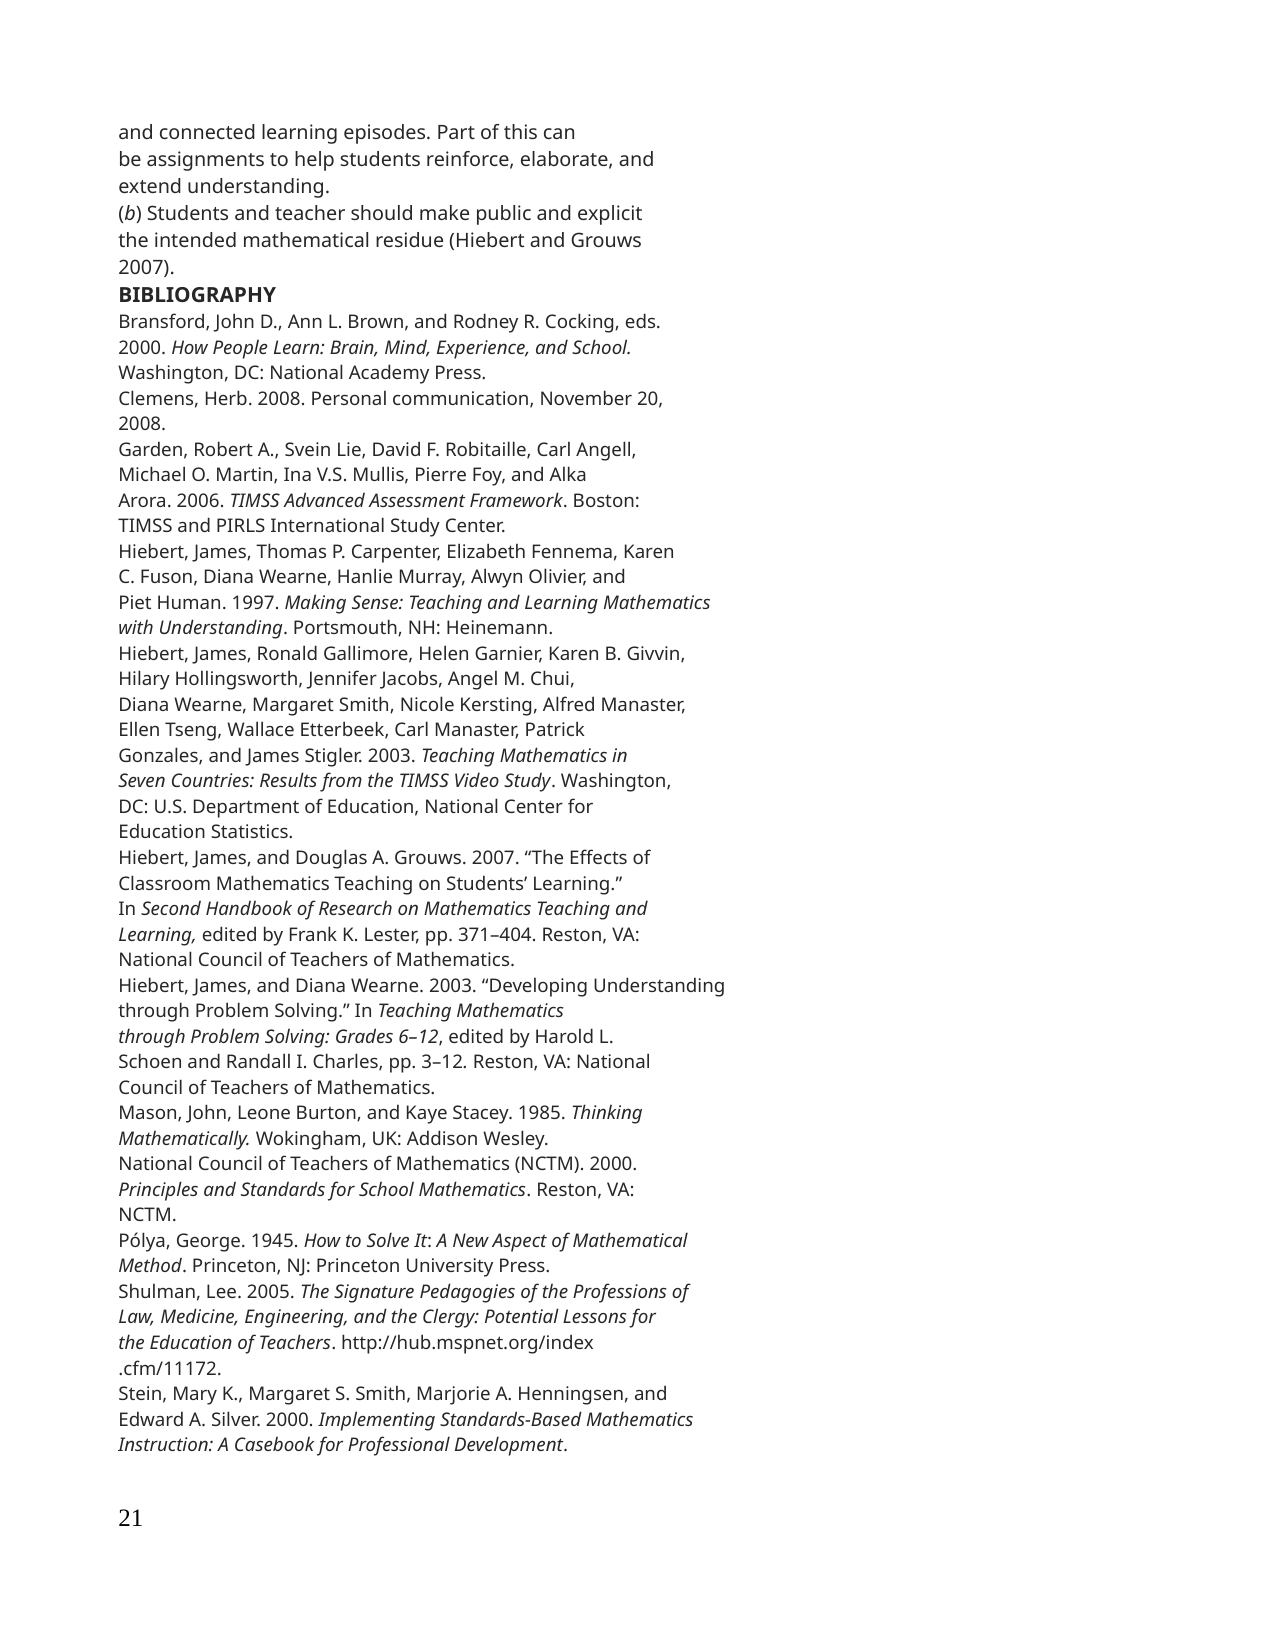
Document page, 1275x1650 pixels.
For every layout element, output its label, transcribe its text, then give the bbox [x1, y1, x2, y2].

text Method. Princeton, NJ: Princeton University Press. [118, 1253, 1157, 1278]
text C. Fuson, Diana Wearne, Hanlie Murray, Alwyn Olivier, and [118, 564, 1157, 589]
text with Understanding. Portsmouth, NH: Heinemann. [118, 615, 1157, 640]
text be assignments to help students reinforce, elaborate, and [118, 145, 1157, 172]
text Bransford, John D., Ann L. Brown, and Rodney R. Cocking, eds. [118, 308, 1157, 334]
text Arora. 2006. TIMSS Advanced Assessment Framework. Boston: [118, 487, 1157, 513]
text Diana Wearne, Margaret Smith, Nicole Kersting, Alfred Manaster, [118, 691, 1157, 717]
text and connected learning episodes. Part of this can [118, 118, 1157, 145]
text .cfm/11172. [118, 1355, 1157, 1380]
text the Education of Teachers. http://hub.mspnet.org/index [118, 1329, 1157, 1355]
text DC: U.S. Department of Education, National Center for [118, 793, 1157, 819]
text Pólya, George. 1945. How to Solve It: A New Aspect of Mathematical [118, 1227, 1157, 1253]
text Mathematically. Wokingham, UK: Addison Wesley. [118, 1125, 1157, 1151]
text BIBLIOGRAPHY [118, 280, 1157, 308]
text In Second Handbook of Research on Mathematics Teaching and [118, 895, 1157, 921]
text Hiebert, James, and Douglas A. Grouws. 2007. “The Effects of [118, 844, 1157, 870]
text Education Statistics. [118, 819, 1157, 844]
text National Council of Teachers of Mathematics. [118, 946, 1157, 972]
text Ellen Tseng, Wallace Etterbeek, Carl Manaster, Patrick [118, 717, 1157, 742]
text Hiebert, James, Thomas P. Carpenter, Elizabeth Fennema, Karen [118, 538, 1157, 564]
text Edward A. Silver. 2000. Implementing Standards-Based Mathematics [118, 1406, 1157, 1431]
text NCTM. [118, 1202, 1157, 1227]
text Gonzales, and James Stigler. 2003. Teaching Mathematics in [118, 742, 1157, 768]
text Hiebert, James, and Diana Wearne. 2003. “Developing Understanding [118, 972, 1157, 997]
text extend understanding. [118, 172, 1157, 199]
text Stein, Mary K., Margaret S. Smith, Marjorie A. Henningsen, and [118, 1380, 1157, 1406]
text Schoen and Randall I. Charles, pp. 3–12. Reston, VA: National [118, 1048, 1157, 1074]
text Mason, John, Leone Burton, and Kaye Stacey. 1985. Thinking [118, 1099, 1157, 1125]
text (b) Students and teacher should make public and explicit [118, 199, 1157, 226]
text National Council of Teachers of Mathematics (NCTM). 2000. [118, 1151, 1157, 1176]
text Garden, Robert A., Svein Lie, David F. Robitaille, Carl Angell, [118, 436, 1157, 462]
text Clemens, Herb. 2008. Personal communication, November 20, [118, 385, 1157, 411]
text Classroom Mathematics Teaching on Students’ Learning.” [118, 870, 1157, 895]
text the intended mathematical residue (Hiebert and Grouws [118, 226, 1157, 253]
text Shulman, Lee. 2005. The Signature Pedagogies of the Professions of [118, 1278, 1157, 1304]
text Hiebert, James, Ronald Gallimore, Helen Garnier, Karen B. Givvin, [118, 640, 1157, 666]
text Principles and Standards for School Mathematics. Reston, VA: [118, 1176, 1157, 1202]
text Piet Human. 1997. Making Sense: Teaching and Learning Mathematics [118, 589, 1157, 615]
text 2007). [118, 253, 1157, 280]
text Learning, edited by Frank K. Lester, pp. 371–404. Reston, VA: [118, 921, 1157, 946]
text 2008. [118, 411, 1157, 436]
text Michael O. Martin, Ina V.S. Mullis, Pierre Foy, and Alka [118, 462, 1157, 487]
text Council of Teachers of Mathematics. [118, 1074, 1157, 1099]
text TIMSS and PIRLS International Study Center. [118, 513, 1157, 538]
text 2000. How People Learn: Brain, Mind, Experience, and School. [118, 334, 1157, 359]
text Seven Countries: Results from the TIMSS Video Study. Washington, [118, 768, 1157, 793]
text Law, Medicine, Engineering, and the Clergy: Potential Lessons for [118, 1304, 1157, 1329]
text Instruction: A Casebook for Professional Development. [118, 1431, 1157, 1457]
text Hilary Hollingsworth, Jennifer Jacobs, Angel M. Chui, [118, 666, 1157, 691]
text through Problem Solving: Grades 6–12, edited by Harold L. [118, 1023, 1157, 1048]
text through Problem Solving.” In Teaching Mathematics [118, 997, 1157, 1023]
text Washington, DC: National Academy Press. [118, 359, 1157, 385]
